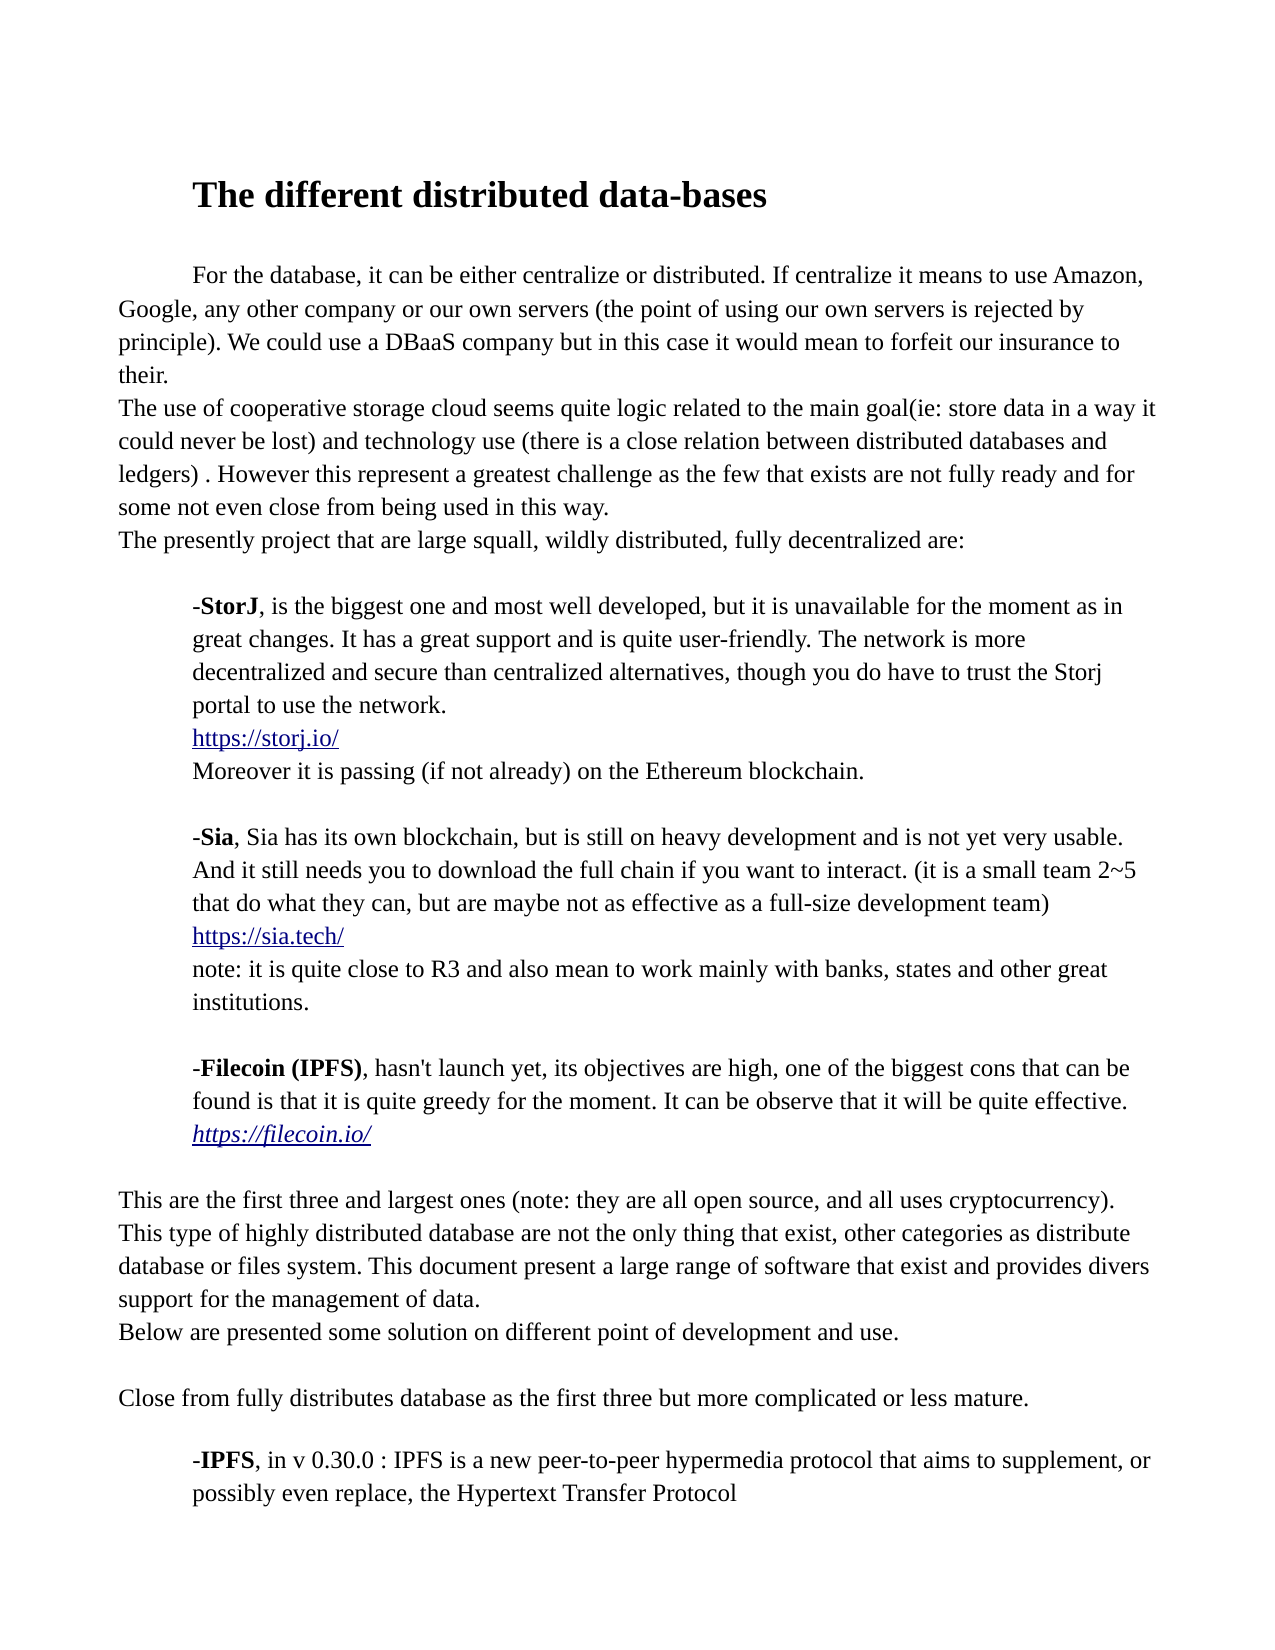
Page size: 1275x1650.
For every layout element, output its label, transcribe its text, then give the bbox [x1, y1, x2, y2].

text The use of cooperative storage cloud seems quite logic related to the main goal(ie: store data in a way it could never be lost) and technology use (there is a close relation between distributed databases and ledgers) . However this represent a greatest challenge as the few that exists are not fully ready and for some not even close from being used in this way. [118, 393, 1157, 521]
text -IPFS, in v 0.30.0 : IPFS is a new peer-to-peer hypermedia protocol that aims to supplement, or possibly even replace, the Hypertext Transfer Protocol [118, 1445, 1157, 1507]
text For the database, it can be either centralize or distributed. If centralize it means to use Amazon, Google, any other company or our own servers (the point of using our own servers is rejected by principle). We could use a DBaaS company but in this case it would mean to forfeit our insurance to their. [118, 261, 1157, 388]
subtitle The different distributed data-bases [118, 172, 1157, 215]
text -StorJ, is the biggest one and most well developed, but it is unavailable for the moment as in great changes. It has a great support and is quite user-friendly. The network is more decentralized and secure than centralized alternatives, though you do have to trust the Storj portal to use the network. [118, 591, 1157, 719]
text https://sia.tech/ [118, 921, 1157, 950]
text Below are presented some solution on different point of development and use. [118, 1317, 1157, 1346]
text note: it is quite close to R3 and also mean to work mainly with banks, states and other great institutions. [118, 954, 1157, 1016]
text https://filecoin.io/ [118, 1119, 1157, 1148]
text Moreover it is passing (if not already) on the Ethereum blockchain. [118, 756, 1157, 785]
text This are the first three and largest ones (note: they are all open source, and all uses cryptocurrency). [118, 1185, 1157, 1214]
text -Filecoin (IPFS), hasn't launch yet, its objectives are high, one of the biggest cons that can be found is that it is quite greedy for the moment. It can be observe that it will be quite effective. [118, 1053, 1157, 1115]
text https://storj.io/ [118, 723, 1157, 752]
text This type of highly distributed database are not the only thing that exist, other categories as distribute database or files system. This document present a large range of software that exist and provides divers support for the management of data. [118, 1218, 1157, 1313]
text Close from fully distributes database as the first three but more complicated or less mature. [118, 1383, 1157, 1412]
text The presently project that are large squall, wildly distributed, fully decentralized are: [118, 525, 1157, 553]
text -Sia, Sia has its own blockchain, but is still on heavy development and is not yet very usable. And it still needs you to download the full chain if you want to interact. (it is a small team 2~5 that do what they can, but are maybe not as effective as a full-size development team) [118, 822, 1157, 917]
